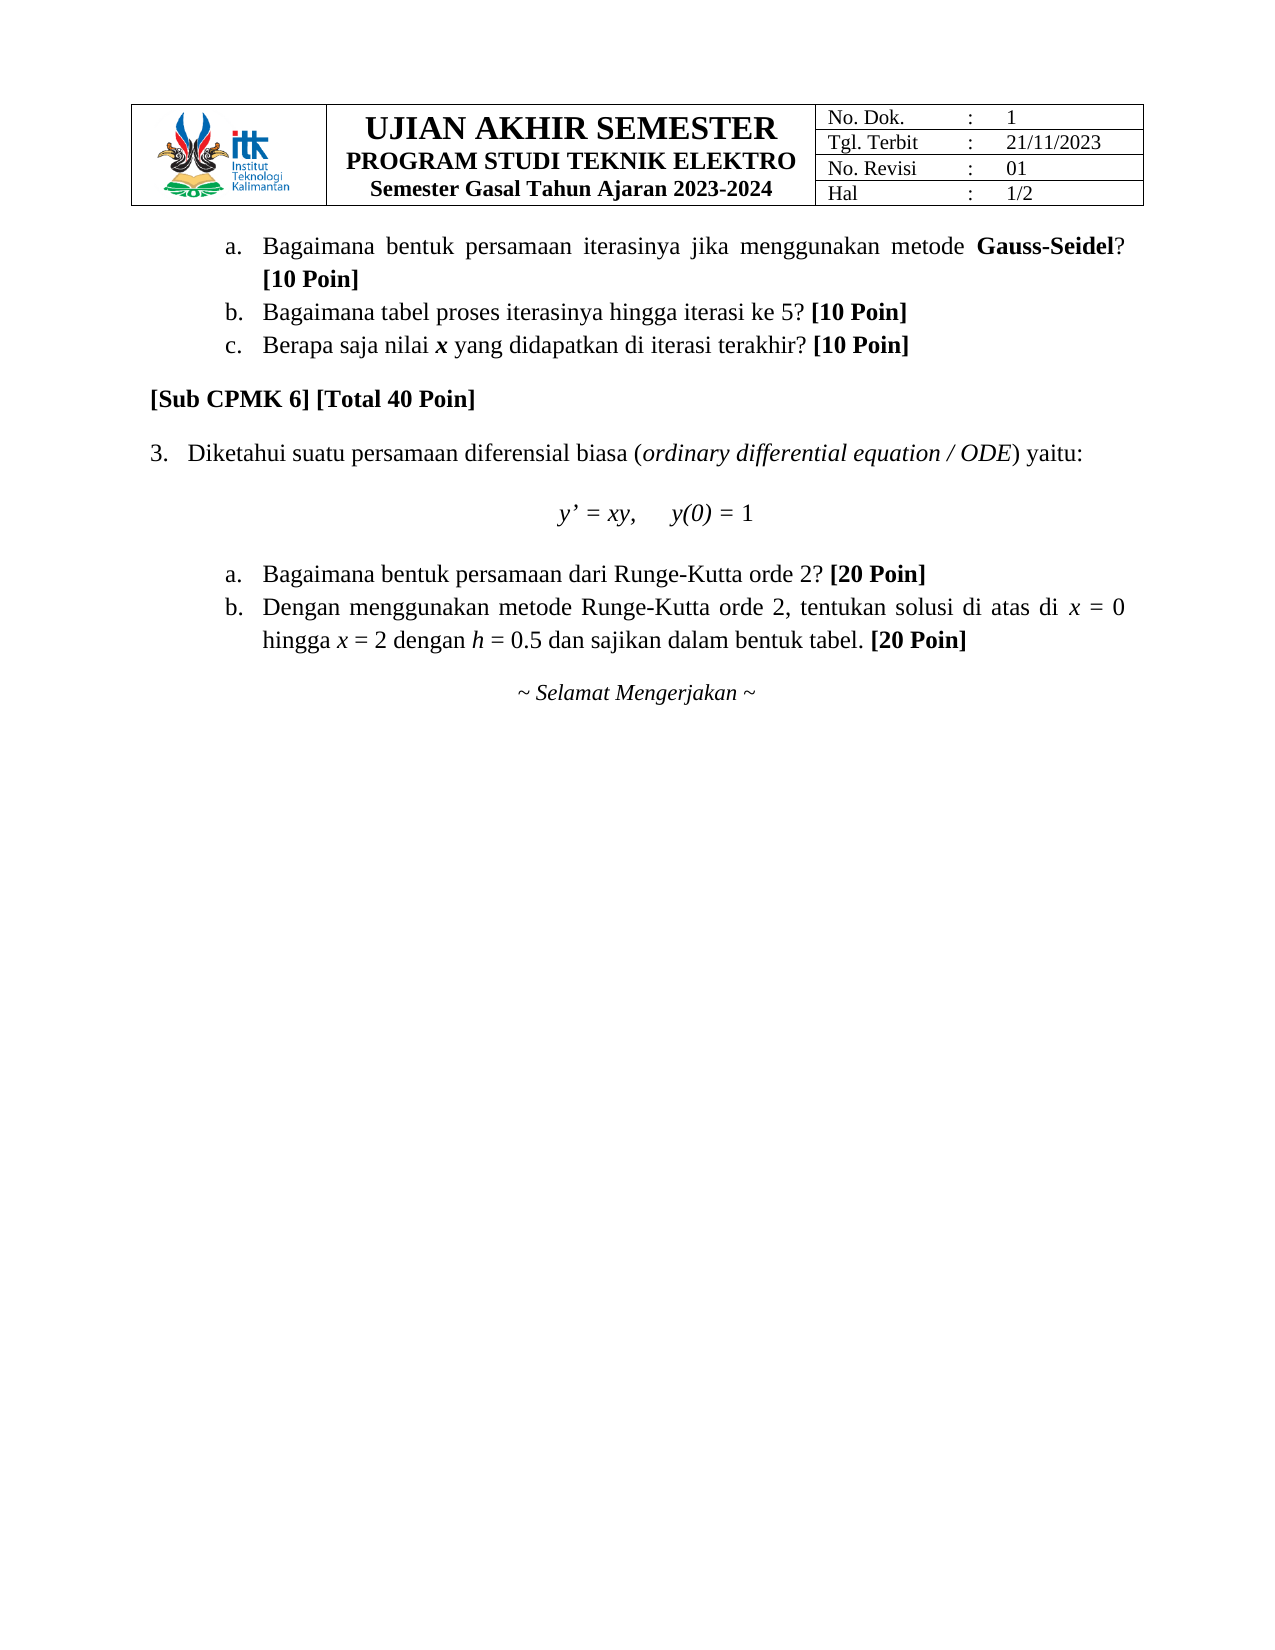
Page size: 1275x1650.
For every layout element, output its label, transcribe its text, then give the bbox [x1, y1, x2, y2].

list Bagaimana bentuk persamaan iterasinya jika menggunakan metode Gauss-Seidel? [10 Poin] [225, 231, 1125, 293]
list Berapa saja nilai x yang didapatkan di iterasi terakhir? [10 Poin] [225, 330, 1125, 359]
text ~ Selamat Mengerjakan ~ [150, 679, 1125, 705]
list Dengan menggunakan metode Runge-Kutta orde 2, tentukan solusi di atas di x = 0 hingga x = 2 dengan h = 0.5 dan sajikan dalam bentuk tabel. [20 Poin] [225, 592, 1125, 654]
list Diketahui suatu persamaan diferensial biasa (ordinary differential equation / ODE) yaitu: [150, 438, 1125, 467]
text [Sub CPMK 6] [Total 40 Poin] [150, 384, 1125, 413]
list y’ = xy, y(0) = 1 [150, 498, 1125, 527]
list Bagaimana tabel proses iterasinya hingga iterasi ke 5? [10 Poin] [225, 297, 1125, 326]
picture [154, 110, 292, 200]
list Bagaimana bentuk persamaan dari Runge-Kutta orde 2? [20 Poin] [225, 559, 1125, 588]
